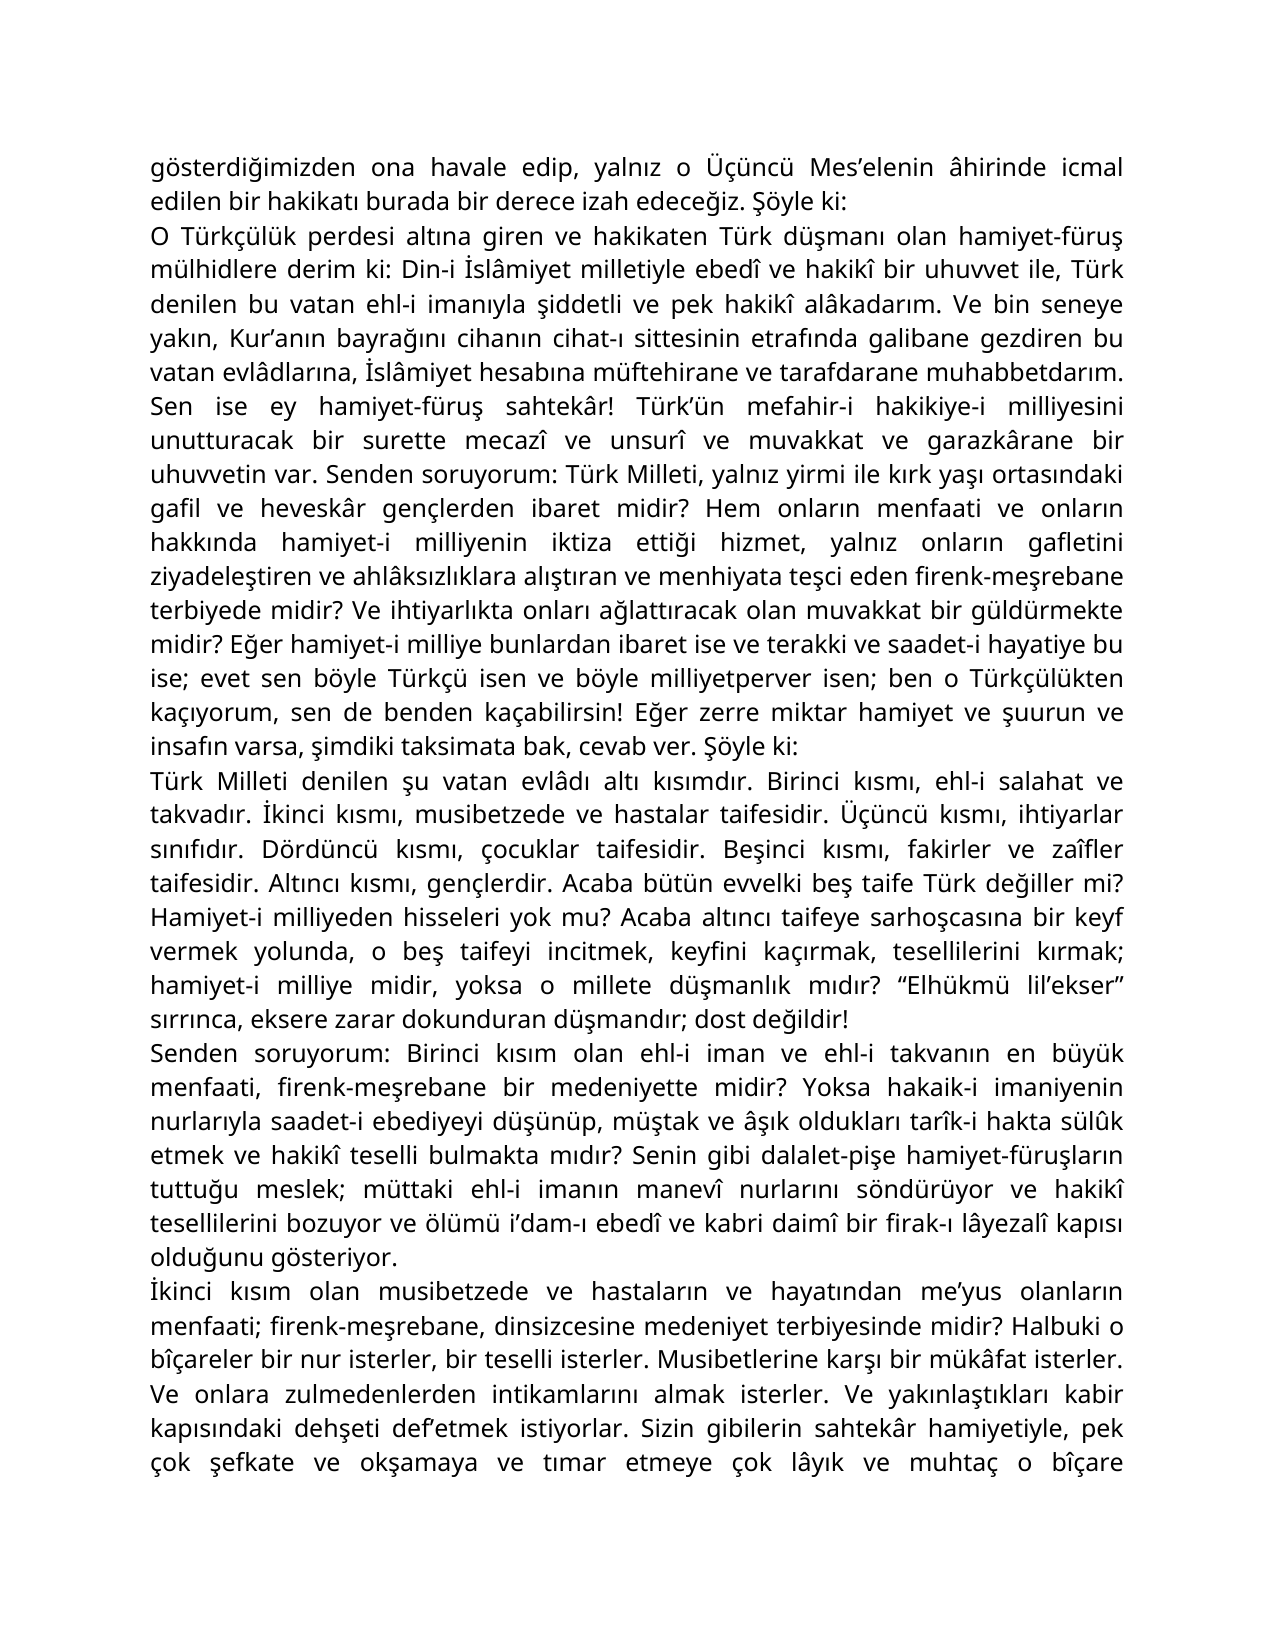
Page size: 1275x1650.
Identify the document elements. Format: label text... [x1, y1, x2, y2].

text İkinci kısım olan musibetzede ve hastaların ve hayatından me’yus olanların menfaati; firenk-meşrebane, dinsizcesine medeniyet terbiyesinde midir? Halbuki o bîçareler bir nur isterler, bir teselli isterler. Musibetlerine karşı bir mükâfat isterler. Ve onlara zulmedenlerden intikamlarını almak isterler. Ve yakınlaştıkları kabir kapısındaki dehşeti def’etmek istiyorlar. Sizin gibilerin sahtekâr hamiyetiyle, pek çok şefkate ve okşamaya ve tımar etmeye çok lâyık ve muhtaç o bîçare [150, 1274, 1125, 1478]
text Türk Milleti denilen şu vatan evlâdı altı kısımdır. Birinci kısmı, ehl-i salahat ve takvadır. İkinci kısmı, musibetzede ve hastalar taifesidir. Üçüncü kısmı, ihtiyarlar sınıfıdır. Dördüncü kısmı, çocuklar taifesidir. Beşinci kısmı, fakirler ve zaîfler taifesidir. Altıncı kısmı, gençlerdir. Acaba bütün evvelki beş taife Türk değiller mi? Hamiyet-i milliyeden hisseleri yok mu? Acaba altıncı taifeye sarhoşcasına bir keyf vermek yolunda, o beş taifeyi incitmek, keyfini kaçırmak, tesellilerini kırmak; hamiyet-i milliye midir, yoksa o millete düşmanlık mıdır? “Elhükmü lil’ekser” sırrınca, eksere zarar dokunduran düşmandır; dost değildir! [150, 763, 1125, 1036]
text gösterdiğimizden ona havale edip, yalnız o Üçüncü Mes’elenin âhirinde icmal edilen bir hakikatı burada bir derece izah edeceğiz. Şöyle ki: [150, 150, 1125, 218]
text O Türkçülük perdesi altına giren ve hakikaten Türk düşmanı olan hamiyet-füruş mülhidlere derim ki: Din-i İslâmiyet milletiyle ebedî ve hakikî bir uhuvvet ile, Türk denilen bu vatan ehl-i imanıyla şiddetli ve pek hakikî alâkadarım. Ve bin seneye yakın, Kur’anın bayrağını cihanın cihat-ı sittesinin etrafında galibane gezdiren bu vatan evlâdlarına, İslâmiyet hesabına müftehirane ve tarafdarane muhabbetdarım. Sen ise ey hamiyet-füruş sahtekâr! Türk’ün mefahir-i hakikiye-i milliyesini unutturacak bir surette mecazî ve unsurî ve muvakkat ve garazkârane bir uhuvvetin var. Senden soruyorum: Türk Milleti, yalnız yirmi ile kırk yaşı ortasındaki gafil ve heveskâr gençlerden ibaret midir? Hem onların menfaati ve onların hakkında hamiyet-i milliyenin iktiza ettiği hizmet, yalnız onların gafletini ziyadeleştiren ve ahlâksızlıklara alıştıran ve menhiyata teşci eden firenk-meşrebane terbiyede midir? Ve ihtiyarlıkta onları ağlattıracak olan muvakkat bir güldürmekte midir? Eğer hamiyet-i milliye bunlardan ibaret ise ve terakki ve saadet-i hayatiye bu ise; evet sen böyle Türkçü isen ve böyle milliyetperver isen; ben o Türkçülükten kaçıyorum, sen de benden kaçabilirsin! Eğer zerre miktar hamiyet ve şuurun ve insafın varsa, şimdiki taksimata bak, cevab ver. Şöyle ki: [150, 218, 1125, 763]
text Senden soruyorum: Birinci kısım olan ehl-i iman ve ehl-i takvanın en büyük menfaati, firenk-meşrebane bir medeniyette midir? Yoksa hakaik-i imaniyenin nurlarıyla saadet-i ebediyeyi düşünüp, müştak ve âşık oldukları tarîk-i hakta sülûk etmek ve hakikî teselli bulmakta mıdır? Senin gibi dalalet-pişe hamiyet-füruşların tuttuğu meslek; müttaki ehl-i imanın manevî nurlarını söndürüyor ve hakikî tesellilerini bozuyor ve ölümü i’dam-ı ebedî ve kabri daimî bir firak-ı lâyezalî kapısı olduğunu gösteriyor. [150, 1036, 1125, 1274]
